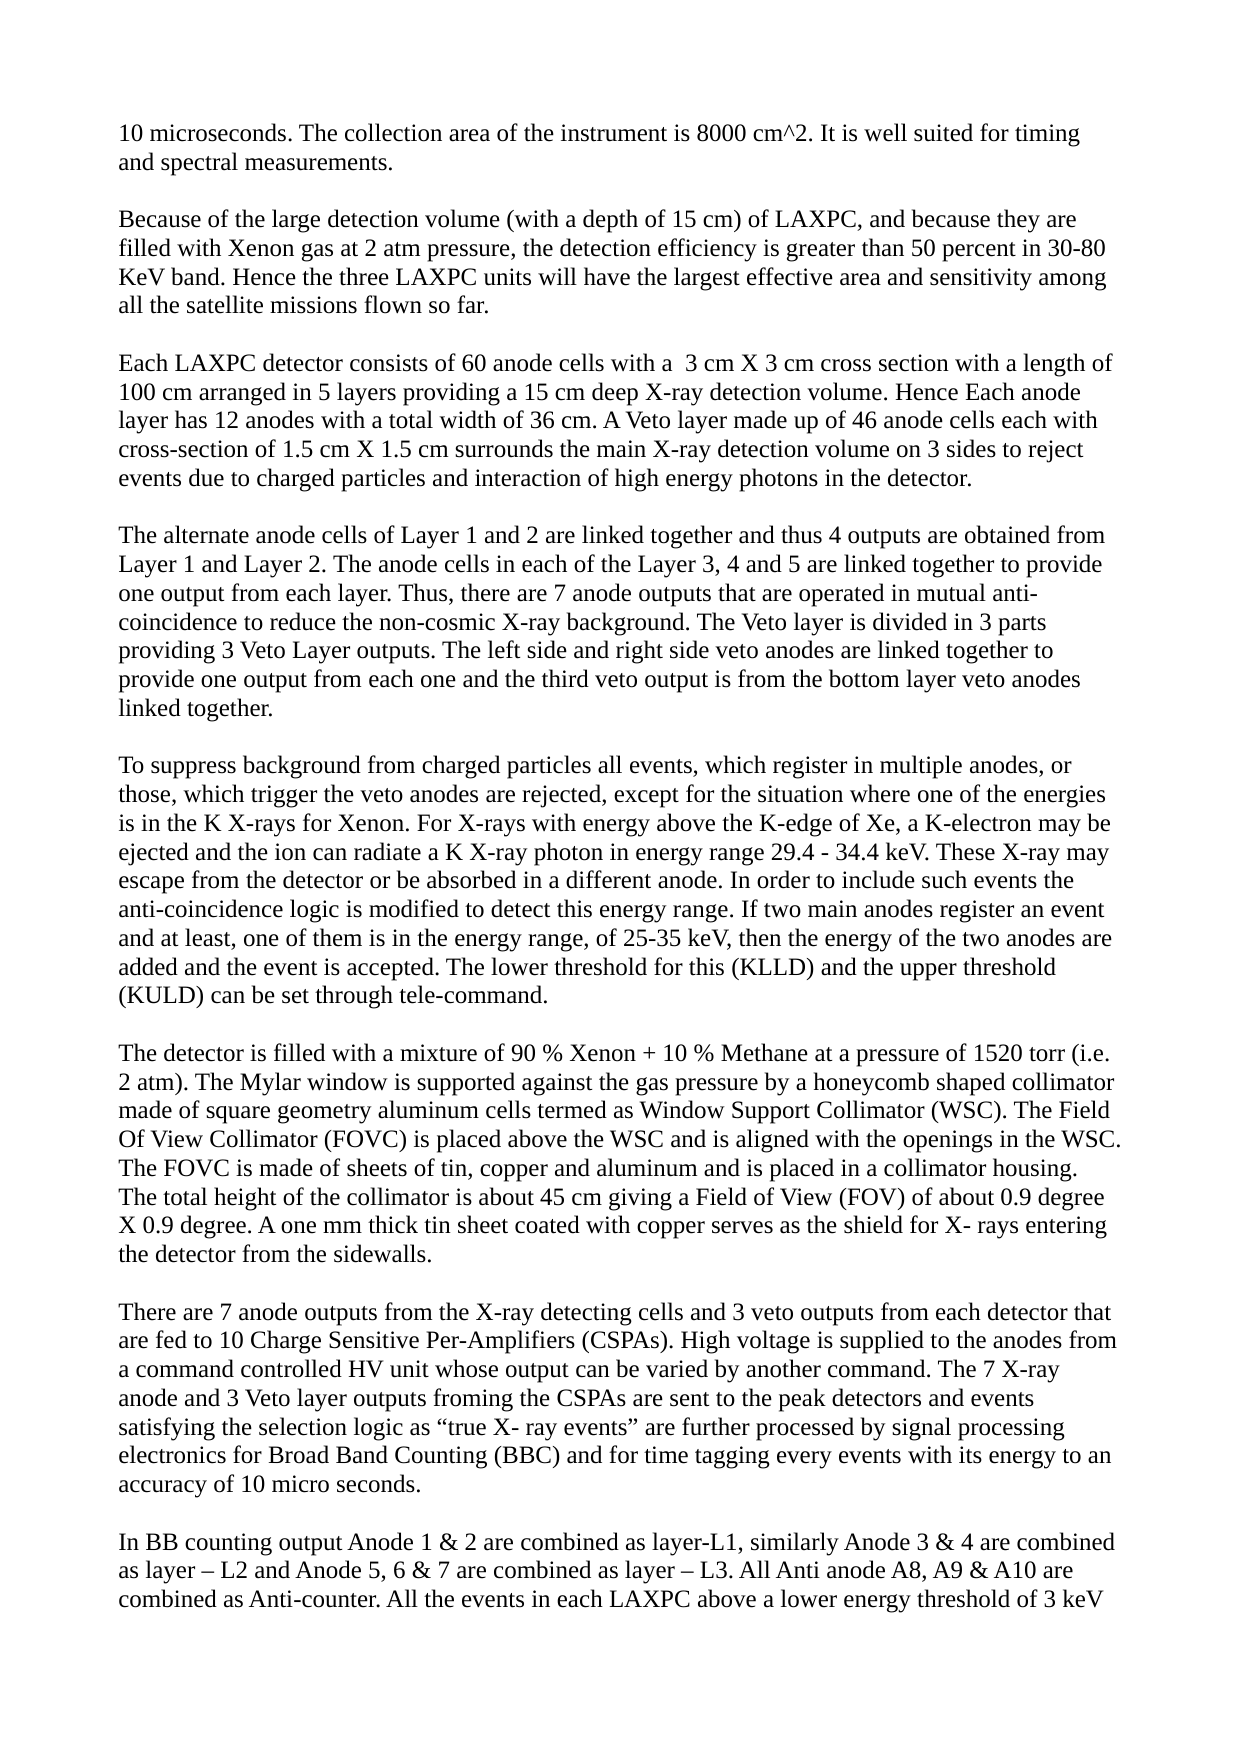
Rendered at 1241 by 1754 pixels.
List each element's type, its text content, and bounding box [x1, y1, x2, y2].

text The alternate anode cells of Layer 1 and 2 are linked together and thus 4 outputs are obtained from Layer 1 and Layer 2. The anode cells in each of the Layer 3, 4 and 5 are linked together to provide one output from each layer. Thus, there are 7 anode outputs that are operated in mutual anti-coincidence to reduce the non-cosmic X-ray background. The Veto layer is divided in 3 parts providing 3 Veto Layer outputs. The left side and right side veto anodes are linked together to provide one output from each one and the third veto output is from the bottom layer veto anodes linked together. [118, 521, 1122, 722]
text To suppress background from charged particles all events, which register in multiple anodes, or those, which trigger the veto anodes are rejected, except for the situation where one of the energies is in the K X-rays for Xenon. For X-rays with energy above the K-edge of Xe, a K-electron may be ejected and the ion can radiate a K X-ray photon in energy range 29.4 - 34.4 keV. These X-ray may escape from the detector or be absorbed in a different anode. In order to include such events the anti-coincidence logic is modified to detect this energy range. If two main anodes register an event and at least, one of them is in the energy range, of 25-35 keV, then the energy of the two anodes are added and the event is accepted. The lower threshold for this (KLLD) and the upper threshold (KULD) can be set through tele-command. [118, 751, 1122, 1009]
text There are 7 anode outputs from the X-ray detecting cells and 3 veto outputs from each detector that are fed to 10 Charge Sensitive Per-Amplifiers (CSPAs). High voltage is supplied to the anodes from a command controlled HV unit whose output can be varied by another command. The 7 X-ray anode and 3 Veto layer outputs froming the CSPAs are sent to the peak detectors and events satisfying the selection logic as “true X- ray events” are further processed by signal processing electronics for Broad Band Counting (BBC) and for time tagging every events with its energy to an accuracy of 10 micro seconds. [118, 1297, 1122, 1498]
text The detector is filled with a mixture of 90 % Xenon + 10 % Methane at a pressure of 1520 torr (i.e. 2 atm). The Mylar window is supported against the gas pressure by a honeycomb shaped collimator made of square geometry aluminum cells termed as Window Support Collimator (WSC). The Field Of View Collimator (FOVC) is placed above the WSC and is aligned with the openings in the WSC. The FOVC is made of sheets of tin, copper and aluminum and is placed in a collimator housing. The total height of the collimator is about 45 cm giving a Field of View (FOV) of about 0.9 degree X 0.9 degree. A one mm thick tin sheet coated with copper serves as the shield for X- rays entering the detector from the sidewalls. [118, 1038, 1122, 1268]
text 10 microseconds. The collection area of the instrument is 8000 cm^2. It is well suited for timing and spectral measurements. [118, 118, 1122, 176]
text In BB counting output Anode 1 & 2 are combined as layer-L1, similarly Anode 3 & 4 are combined as layer – L2 and Anode 5, 6 & 7 are combined as layer – L3. All Anti anode A8, A9 & A10 are combined as Anti-counter. All the events in each LAXPC above a lower energy threshold of 3 keV [118, 1527, 1122, 1613]
text Because of the large detection volume (with a depth of 15 cm) of LAXPC, and because they are filled with Xenon gas at 2 atm pressure, the detection efficiency is greater than 50 percent in 30-80 KeV band. Hence the three LAXPC units will have the largest effective area and sensitivity among all the satellite missions flown so far. [118, 204, 1122, 319]
text Each LAXPC detector consists of 60 anode cells with a 3 cm X 3 cm cross section with a length of 100 cm arranged in 5 layers providing a 15 cm deep X-ray detection volume. Hence Each anode layer has 12 anodes with a total width of 36 cm. A Veto layer made up of 46 anode cells each with cross-section of 1.5 cm X 1.5 cm surrounds the main X-ray detection volume on 3 sides to reject events due to charged particles and interaction of high energy photons in the detector. [118, 348, 1122, 492]
